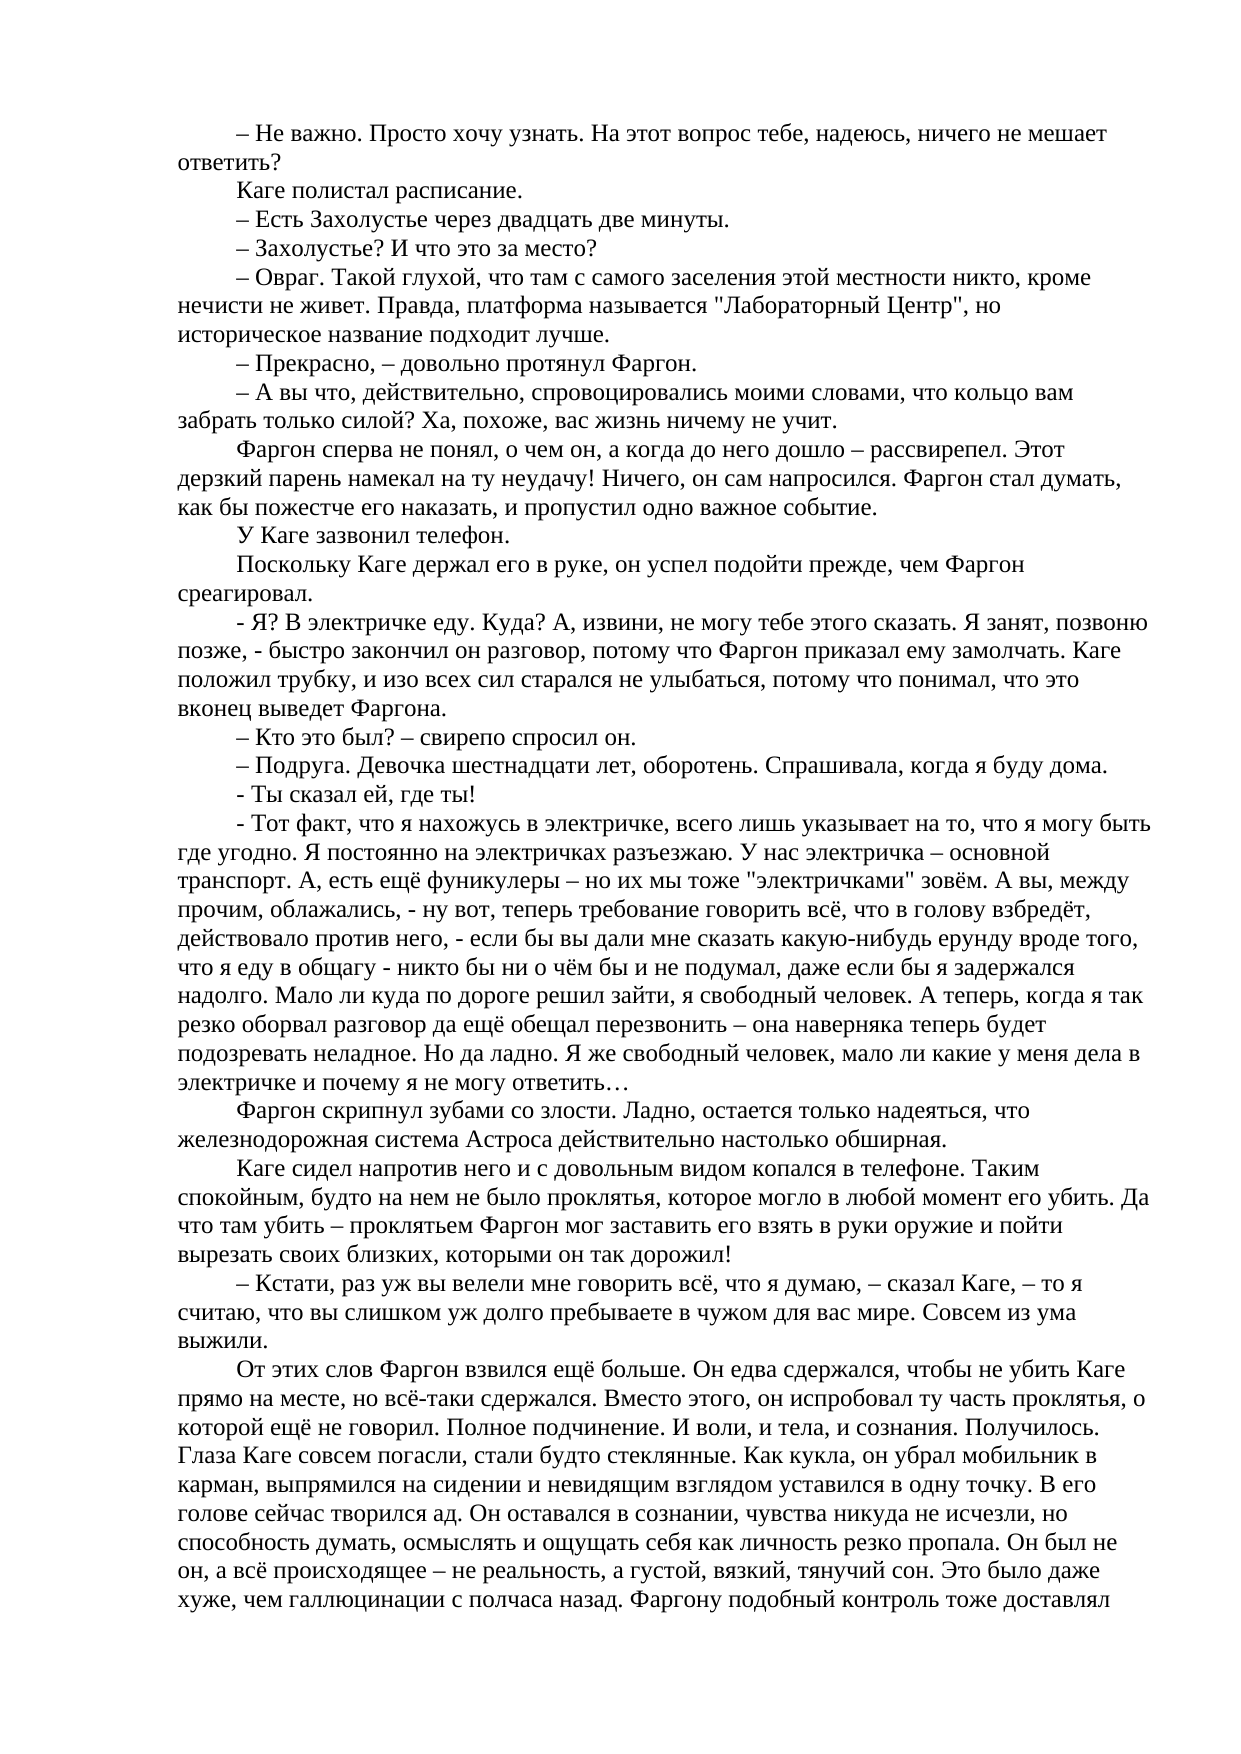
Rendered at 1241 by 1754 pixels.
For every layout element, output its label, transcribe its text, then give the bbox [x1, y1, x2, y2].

text Каге полистал расписание. [177, 176, 1152, 204]
text – Есть Захолустье через двадцать две минуты. [177, 204, 1152, 233]
text – Захолустье? И что это за место? [177, 233, 1152, 262]
text - Ты сказал ей, где ты! [177, 779, 1152, 808]
text – Кто это был? – свирепо спросил он. [177, 722, 1152, 751]
text – Овраг. Такой глухой, что там с самого заселения этой местности никто, кроме нечисти не живет. Правда, платформа называется "Лабораторный Центр", но историческое название подходит лучше. [177, 262, 1152, 348]
text – Кстати, раз уж вы велели мне говорить всё, что я думаю, – сказал Каге, – то я считаю, что вы слишком уж долго пребываете в чужом для вас мире. Совсем из ума выжили. [177, 1268, 1152, 1354]
text - Я? В электричке еду. Куда? А, извини, не могу тебе этого сказать. Я занят, позвоню позже, - быстро закончил он разговор, потому что Фаргон приказал ему замолчать. Каге положил трубку, и изо всех сил старался не улыбаться, потому что понимал, что это вконец выведет Фаргона. [177, 607, 1152, 722]
text От этих слов Фаргон взвился ещё больше. Он едва сдержался, чтобы не убить Каге прямо на месте, но всё-таки сдержался. Вместо этого, он испробовал ту часть проклятья, о которой ещё не говорил. Полное подчинение. И воли, и тела, и сознания. Получилось. Глаза Каге совсем погасли, стали будто стеклянные. Как кукла, он убрал мобильник в карман, выпрямился на сидении и невидящим взглядом уставился в одну точку. В его голове сейчас творился ад. Он оставался в сознании, чувства никуда не исчезли, но способность думать, осмыслять и ощущать себя как личность резко пропала. Он был не он, а всё происходящее – не реальность, а густой, вязкий, тянучий сон. Это было даже хуже, чем галлюцинации с полчаса назад. Фаргону подобный контроль тоже доставлял [177, 1354, 1152, 1613]
text Поскольку Каге держал его в руке, он успел подойти прежде, чем Фаргон среагировал. [177, 549, 1152, 607]
text – Не важно. Просто хочу узнать. На этот вопрос тебе, надеюсь, ничего не мешает ответить? [177, 118, 1152, 176]
text Фаргон скрипнул зубами со злости. Ладно, остается только надеяться, что железнодорожная система Астроса действительно настолько обширная. [177, 1096, 1152, 1153]
text – Подруга. Девочка шестнадцати лет, оборотень. Спрашивала, когда я буду дома. [177, 751, 1152, 779]
text Каге сидел напротив него и с довольным видом копался в телефоне. Таким спокойным, будто на нем не было проклятья, которое могло в любой момент его убить. Да что там убить – проклятьем Фаргон мог заставить его взять в руки оружие и пойти вырезать своих близких, которыми он так дорожил! [177, 1153, 1152, 1268]
text – А вы что, действительно, спровоцировались моими словами, что кольцо вам забрать только силой? Ха, похоже, вас жизнь ничему не учит. [177, 377, 1152, 434]
text Фаргон сперва не понял, о чем он, а когда до него дошло – рассвирепел. Этот дерзкий парень намекал на ту неудачу! Ничего, он сам напросился. Фаргон стал думать, как бы пожестче его наказать, и пропустил одно важное событие. [177, 434, 1152, 521]
text - Тот факт, что я нахожусь в электричке, всего лишь указывает на то, что я могу быть где угодно. Я постоянно на электричках разъезжаю. У нас электричка – основной транспорт. А, есть ещё фуникулеры – но их мы тоже "электричками" зовём. А вы, между прочим, облажались, - ну вот, теперь требование говорить всё, что в голову взбредёт, действовало против него, - если бы вы дали мне сказать какую-нибудь ерунду вроде того, что я еду в общагу - никто бы ни о чём бы и не подумал, даже если бы я задержался надолго. Мало ли куда по дороге решил зайти, я свободный человек. А теперь, когда я так резко оборвал разговор да ещё обещал перезвонить – она наверняка теперь будет подозревать неладное. Но да ладно. Я же свободный человек, мало ли какие у меня дела в электричке и почему я не могу ответить… [177, 808, 1152, 1096]
text У Каге зазвонил телефон. [177, 521, 1152, 549]
text – Прекрасно, – довольно протянул Фаргон. [177, 348, 1152, 377]
